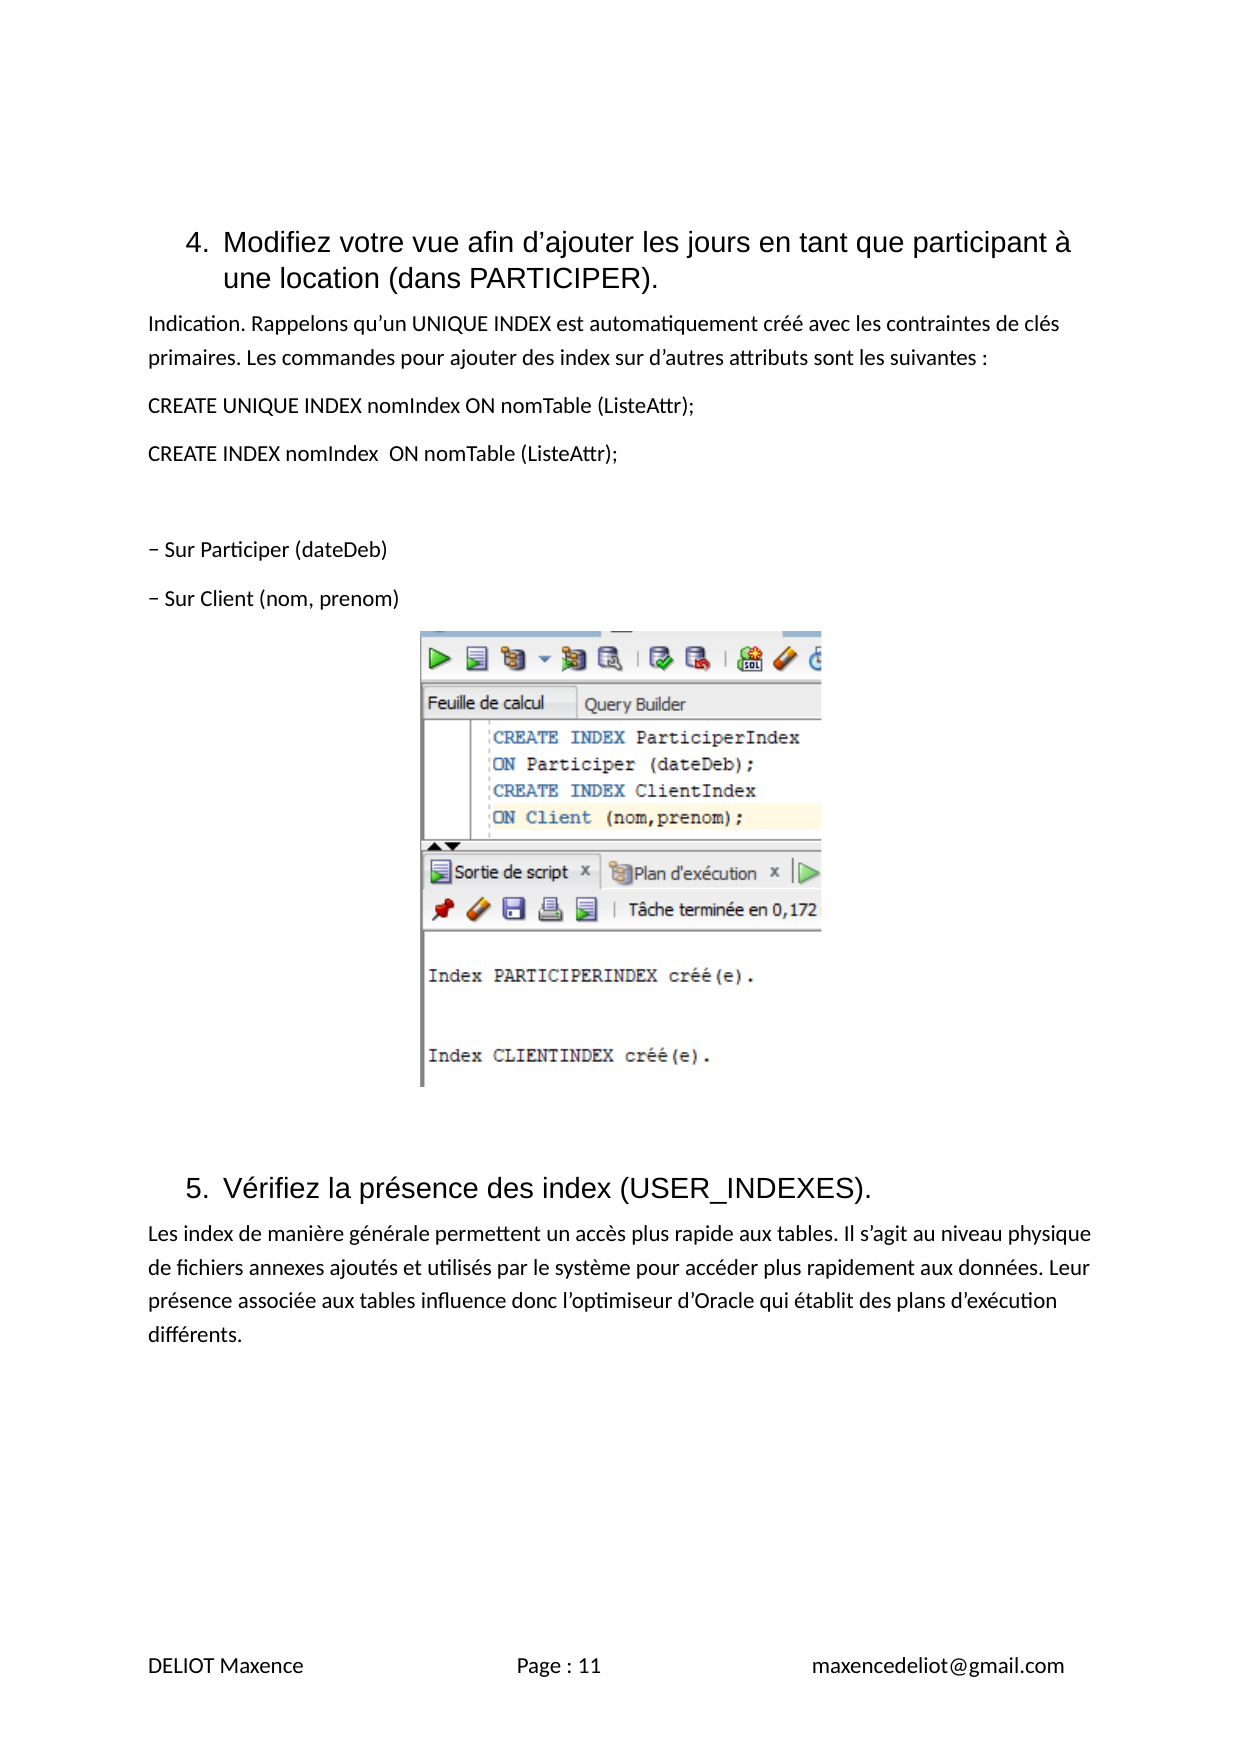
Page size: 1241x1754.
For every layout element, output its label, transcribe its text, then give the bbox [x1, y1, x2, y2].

picture [420, 631, 822, 1087]
text − Sur Client (nom, prenom) [148, 584, 1093, 612]
text Les index de manière générale permettent un accès plus rapide aux tables. Il s’agit au niveau physique de fichiers annexes ajoutés et utilisés par le système pour accéder plus rapidement aux données. Leur présence associée aux tables influence donc l’optimiseur d’Oracle qui établit des plans d’exécution différents. [148, 1219, 1093, 1348]
text − Sur Participer (dateDeb) [148, 536, 1093, 564]
text Indication. Rappelons qu’un UNIQUE INDEX est automatiquement créé avec les contraintes de clés primaires. Les commandes pour ajouter des index sur d’autres attributs sont les suivantes : [148, 309, 1093, 371]
text CREATE INDEX nomIndex ON nomTable (ListeAttr); [148, 439, 1093, 467]
subtitle Modifiez votre vue afin d’ajouter les jours en tant que participant à une location (dans PARTICIPER). [185, 225, 1093, 294]
text CREATE UNIQUE INDEX nomIndex ON nomTable (ListeAttr); [148, 391, 1093, 419]
subtitle Vérifiez la présence des index (USER_INDEXES). [185, 1171, 1093, 1204]
